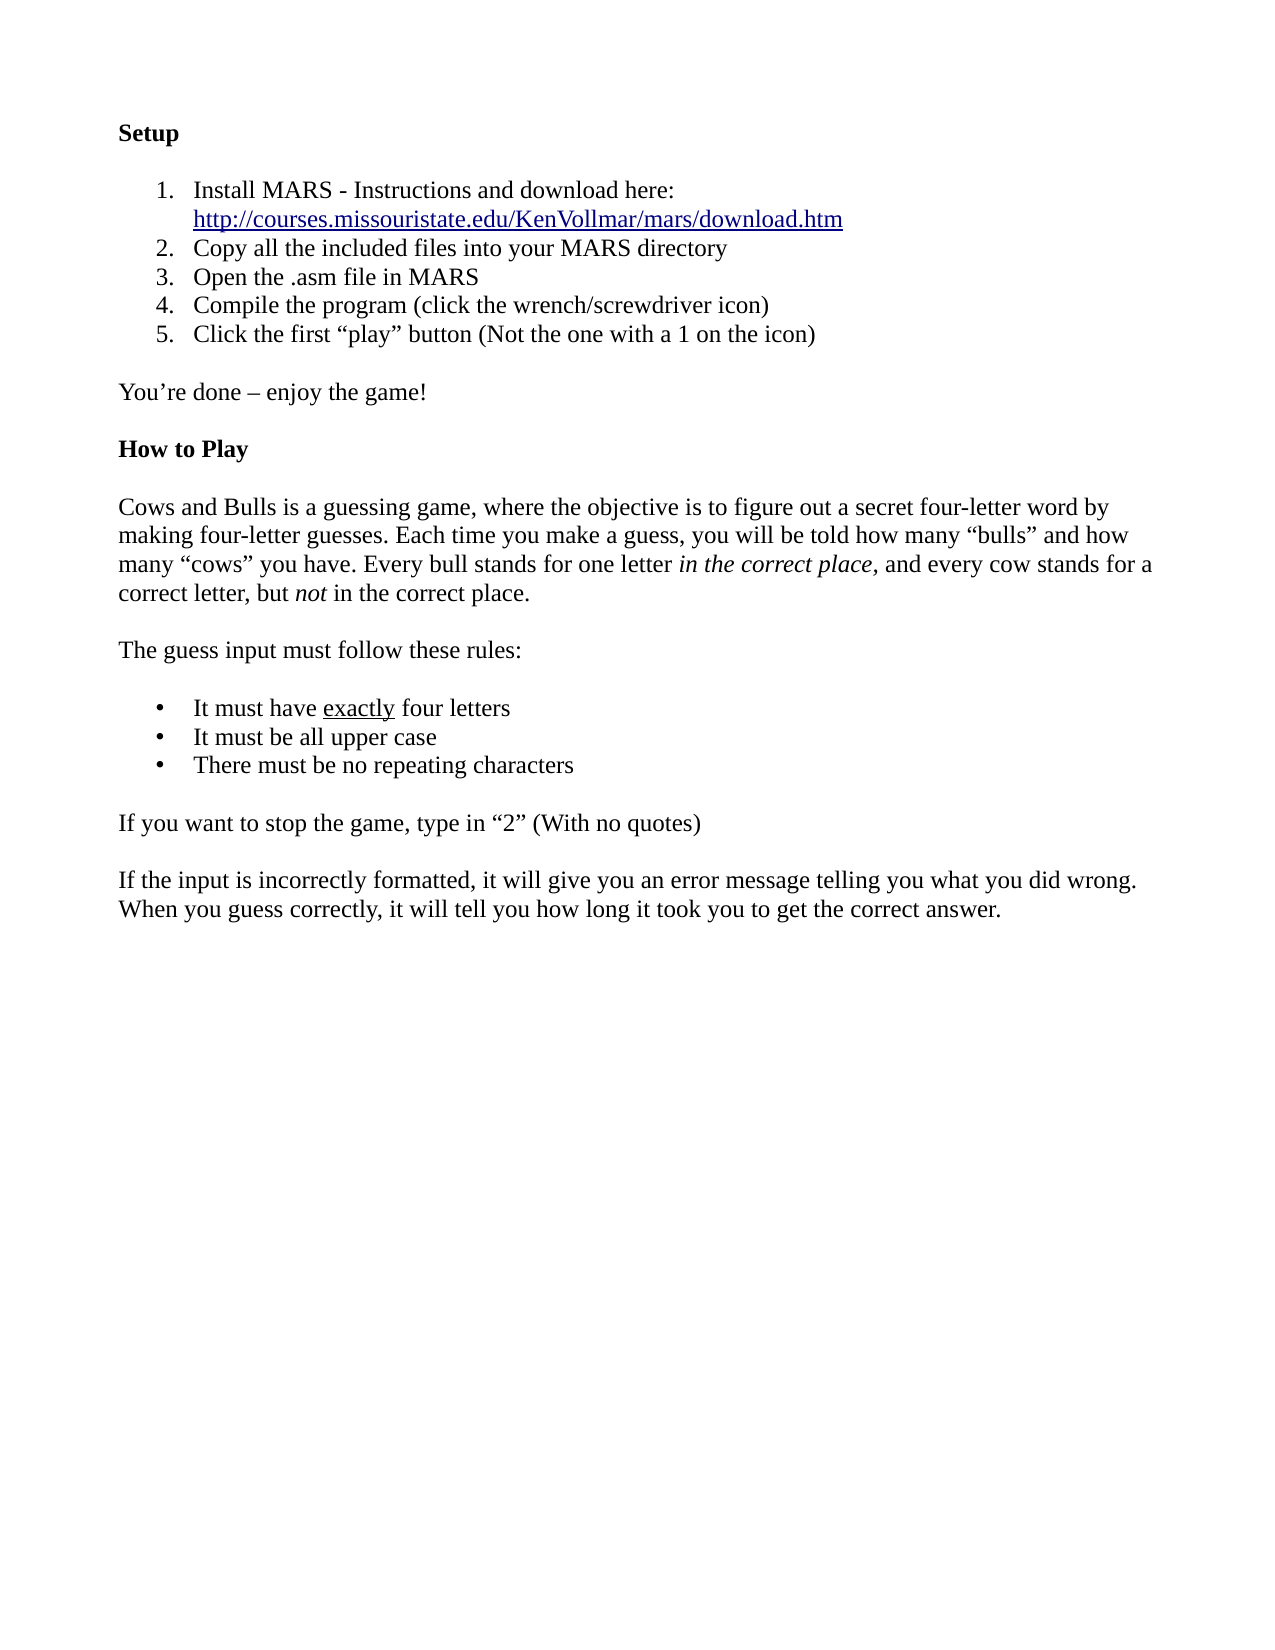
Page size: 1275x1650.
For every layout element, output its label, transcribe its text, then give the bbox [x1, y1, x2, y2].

text How to Play [118, 434, 1157, 463]
list Open the .asm file in MARS [156, 262, 1157, 291]
text You’re done – enjoy the game! [118, 377, 1157, 406]
list It must have exactly four letters [156, 693, 1157, 722]
text If the input is incorrectly formatted, it will give you an error message telling you what you did wrong. When you guess correctly, it will tell you how long it took you to get the correct answer. [118, 866, 1157, 923]
list It must be all upper case [156, 722, 1157, 751]
list Click the first “play” button (Not the one with a 1 on the icon) [156, 319, 1157, 348]
list Copy all the included files into your MARS directory [156, 233, 1157, 262]
list There must be no repeating characters [156, 751, 1157, 779]
text If you want to stop the game, type in “2” (With no quotes) [118, 808, 1157, 837]
list Compile the program (click the wrench/screwdriver icon) [156, 291, 1157, 319]
text Setup [118, 118, 1157, 147]
text The guess input must follow these rules: [118, 636, 1157, 664]
text Cows and Bulls is a guessing game, where the objective is to figure out a secret four-letter word by making four-letter guesses. Each time you make a guess, you will be told how many “bulls” and how many “cows” you have. Every bull stands for one letter in the correct place, and every cow stands for a correct letter, but not in the correct place. [118, 492, 1157, 607]
list Install MARS - Instructions and download here: http://courses.missouristate.edu/KenVollmar/mars/download.htm [156, 176, 1157, 233]
